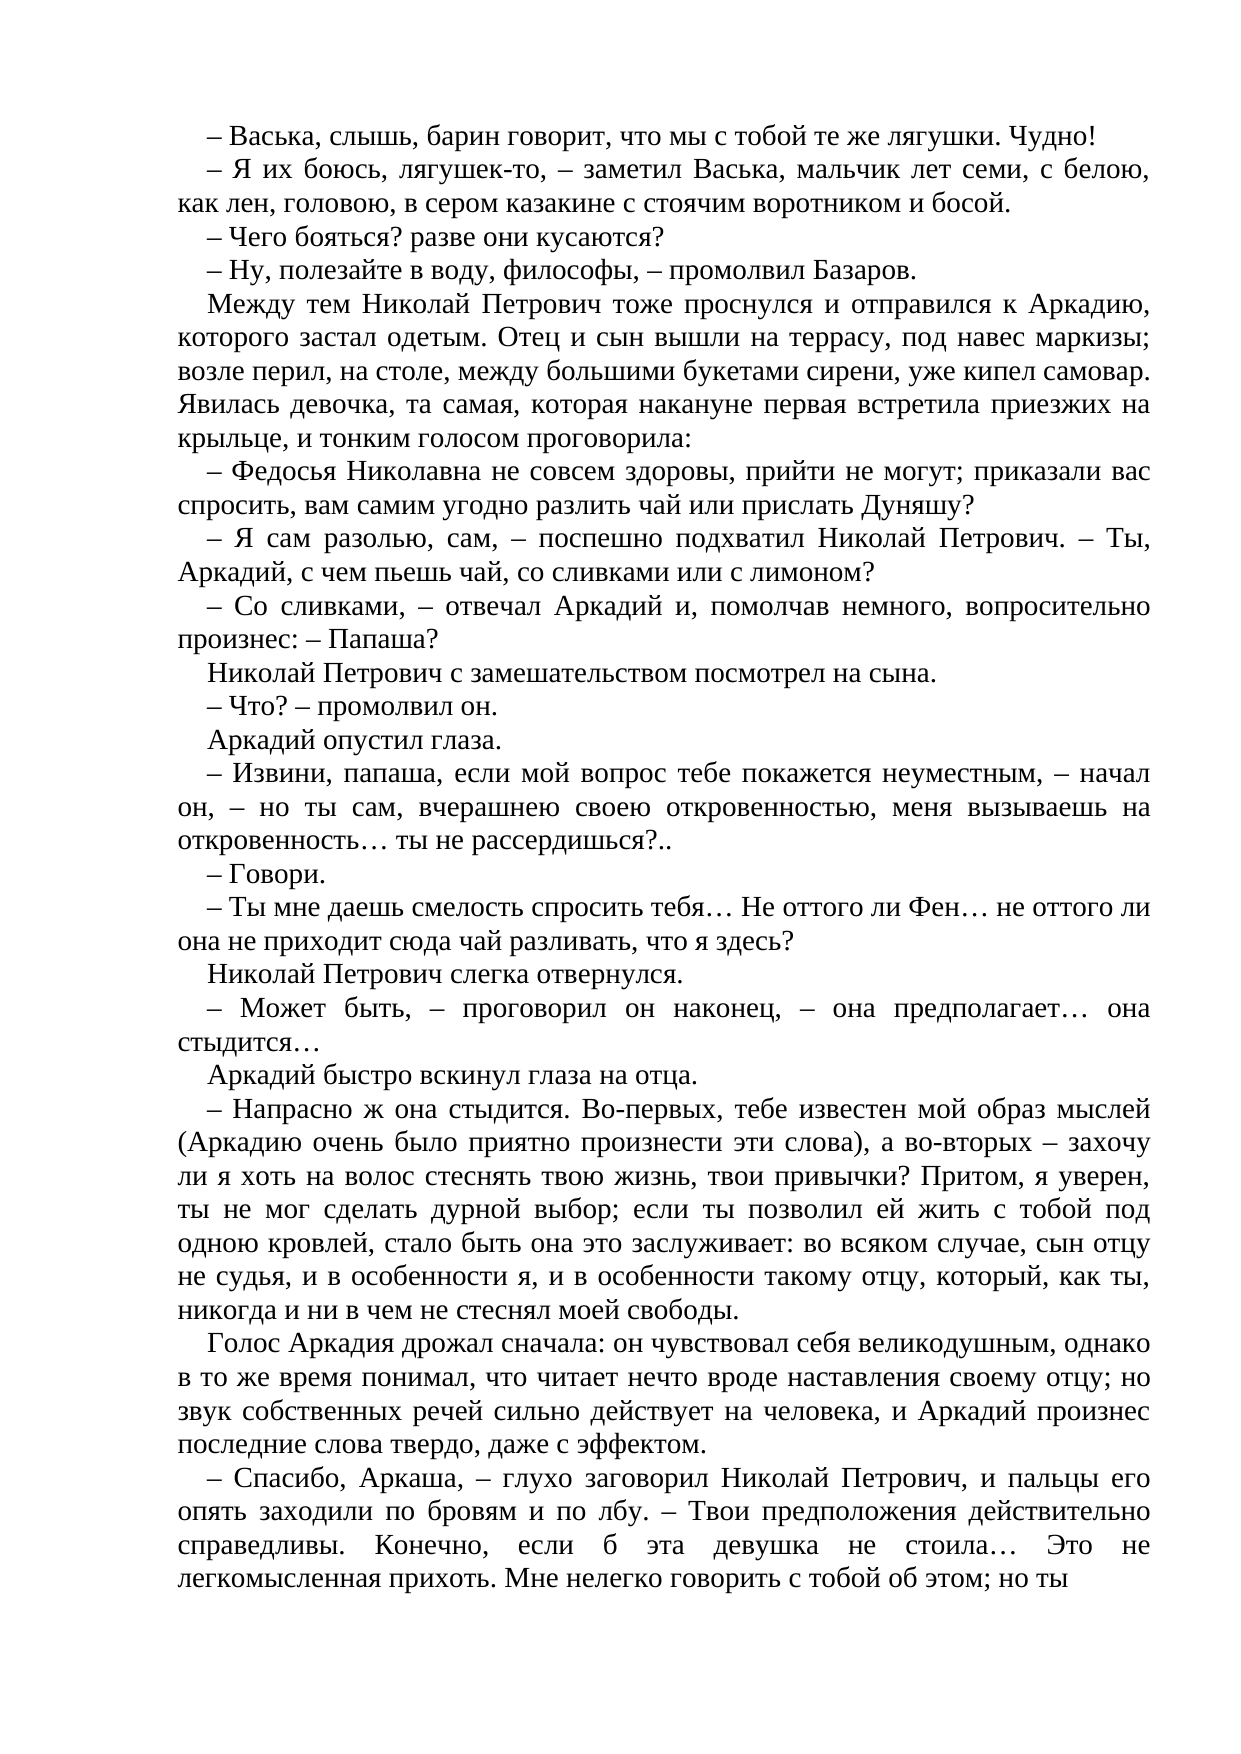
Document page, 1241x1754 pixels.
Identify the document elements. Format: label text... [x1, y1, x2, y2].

text – Васька, слышь, барин говорит, что мы с тобой те же лягушки. Чудно! [177, 118, 1152, 152]
text – Я их боюсь, лягушек-то, – заметил Васька, мальчик лет семи, с белою, как лен, головою, в сером казакине с стоячим воротником и босой. [177, 152, 1152, 219]
text – Ну, полезайте в воду, философы, – промолвил Базаров. [177, 252, 1152, 286]
text – Извини, папаша, если мой вопрос тебе покажется неуместным, – начал он, – но ты сам, вчерашнею своею откровенностью, меня вызываешь на откровенность… ты не рассердишься?.. [177, 755, 1152, 856]
text – Что? – промолвил он. [177, 688, 1152, 722]
text – Напрасно ж она стыдится. Во-первых, тебе известен мой образ мыслей (Аркадию очень было приятно произнести эти слова), а во-вторых – захочу ли я хоть на волос стеснять твою жизнь, твои привычки? Притом, я уверен, ты не мог сделать дурной выбор; если ты позволил ей жить с тобой под одною кровлей, стало быть она это заслуживает: во всяком случае, сын отцу не судья, и в особенности я, и в особенности такому отцу, который, как ты, никогда и ни в чем не стеснял моей свободы. [177, 1091, 1152, 1326]
text Между тем Николай Петрович тоже проснулся и отправился к Аркадию, которого застал одетым. Отец и сын вышли на террасу, под навес маркизы; возле перил, на столе, между большими букетами сирени, уже кипел самовар. Явилась девочка, та самая, которая накануне первая встретила приезжих на крыльце, и тонким голосом проговорила: [177, 286, 1152, 453]
text – Говори. [177, 856, 1152, 889]
text – Может быть, – проговорил он наконец, – она предполагает… она стыдится… [177, 990, 1152, 1057]
text Аркадий опустил глаза. [177, 722, 1152, 755]
text – Федосья Николавна не совсем здоровы, прийти не могут; приказали вас спросить, вам самим угодно разлить чай или прислать Дуняшу? [177, 453, 1152, 521]
text Николай Петрович слегка отвернулся. [177, 957, 1152, 990]
text Николай Петрович с замешательством посмотрел на сына. [177, 655, 1152, 688]
text – Ты мне даешь смелость спросить тебя… Не оттого ли Фен… не оттого ли она не приходит сюда чай разливать, что я здесь? [177, 889, 1152, 957]
text – Спасибо, Аркаша, – глухо заговорил Николай Петрович, и пальцы его опять заходили по бровям и по лбу. – Твои предположения действительно справедливы. Конечно, если б эта девушка не стоила… Это не легкомысленная прихоть. Мне нелегко говорить с тобой об этом; но ты [177, 1460, 1152, 1594]
text – Я сам разолью, сам, – поспешно подхватил Николай Петрович. – Ты, Аркадий, с чем пьешь чай, со сливками или с лимоном? [177, 521, 1152, 588]
text Голос Аркадия дрожал сначала: он чувствовал себя великодушным, однако в то же время понимал, что читает нечто вроде наставления своему отцу; но звук собственных речей сильно действует на человека, и Аркадий произнес последние слова твердо, даже с эффектом. [177, 1326, 1152, 1460]
text – Чего бояться? разве они кусаются? [177, 219, 1152, 252]
text Аркадий быстро вскинул глаза на отца. [177, 1057, 1152, 1091]
text – Со сливками, – отвечал Аркадий и, помолчав немного, вопросительно произнес: – Папаша? [177, 588, 1152, 655]
